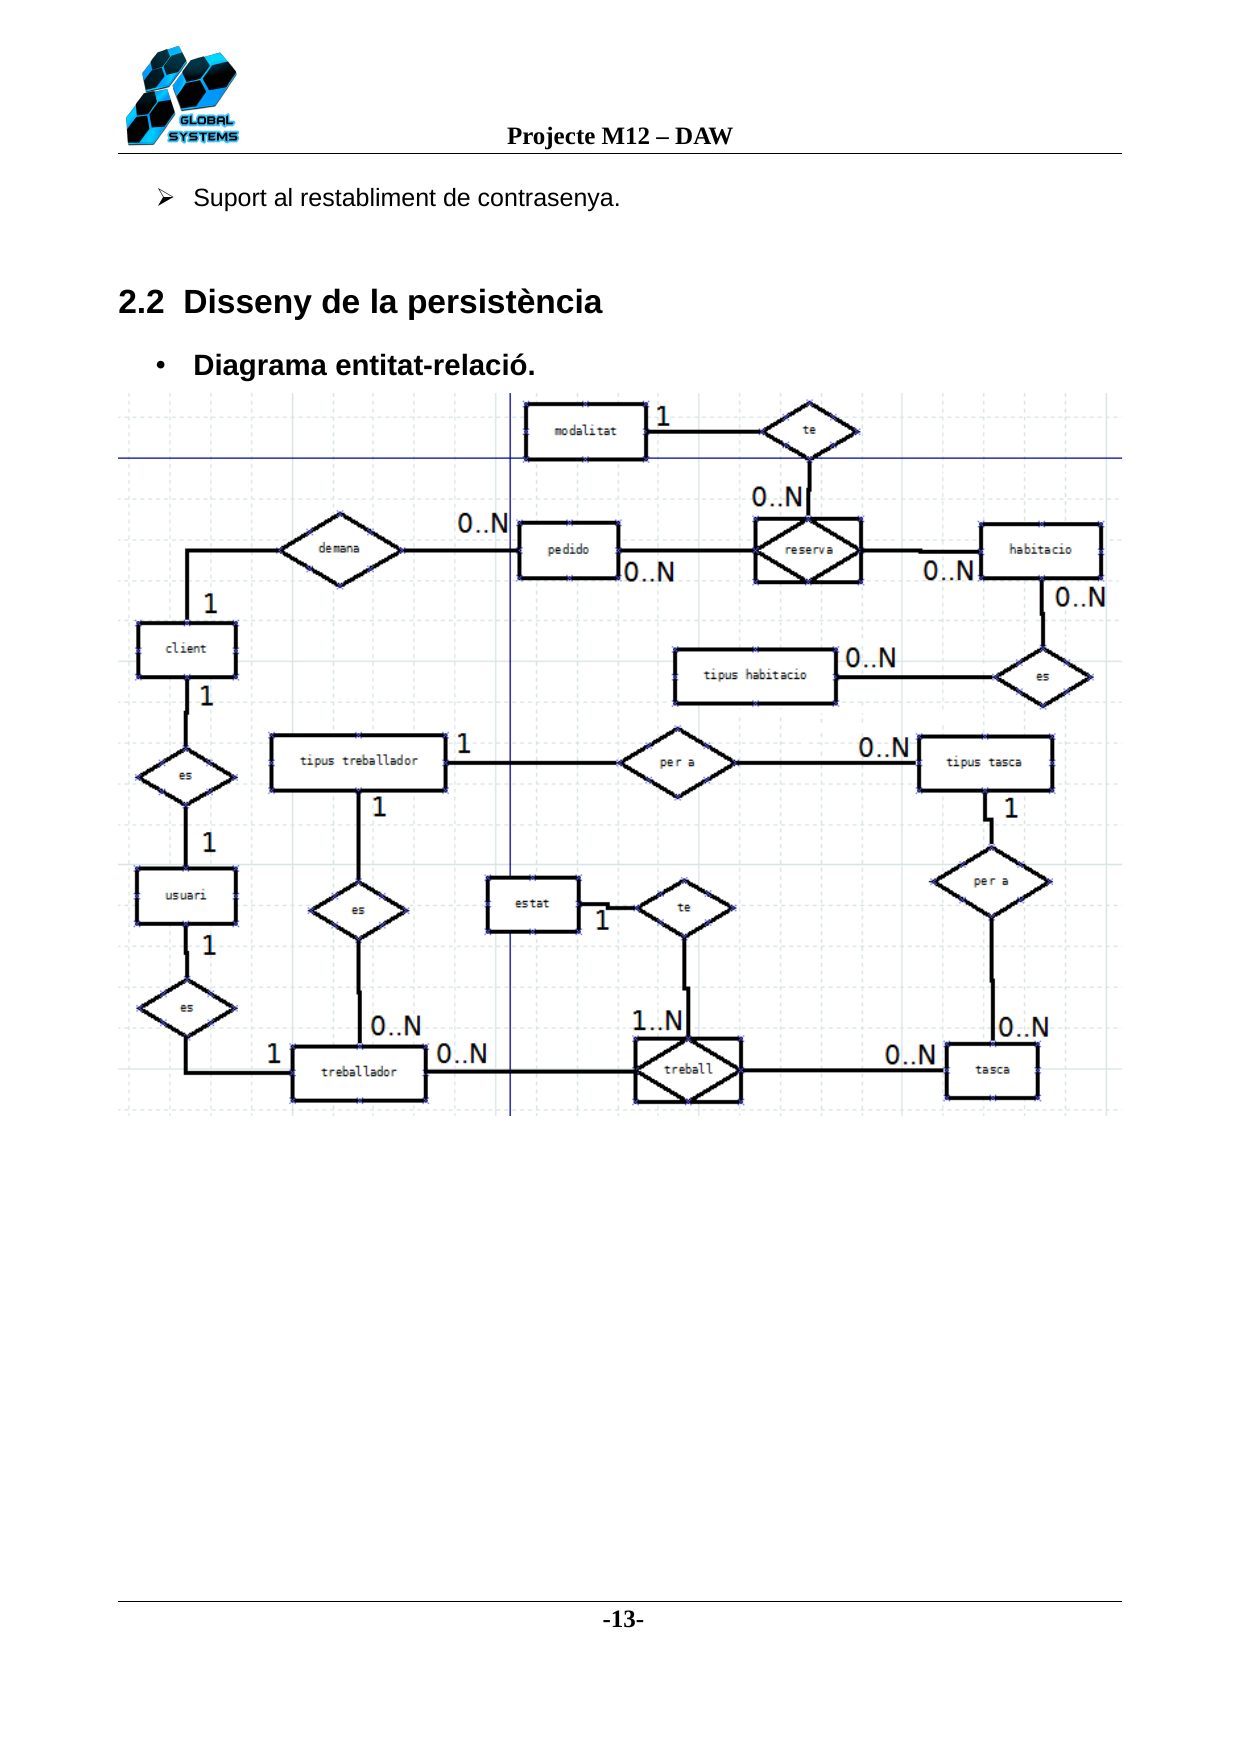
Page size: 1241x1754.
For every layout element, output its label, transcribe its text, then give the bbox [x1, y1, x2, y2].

subtitle 2.2 Disseny de la persistència [118, 282, 1122, 320]
list Suport al restabliment de contrasenya. [156, 183, 1122, 212]
picture [121, 20, 244, 165]
picture [118, 393, 1123, 1116]
subtitle Diagrama entitat-relació. [156, 347, 1122, 381]
